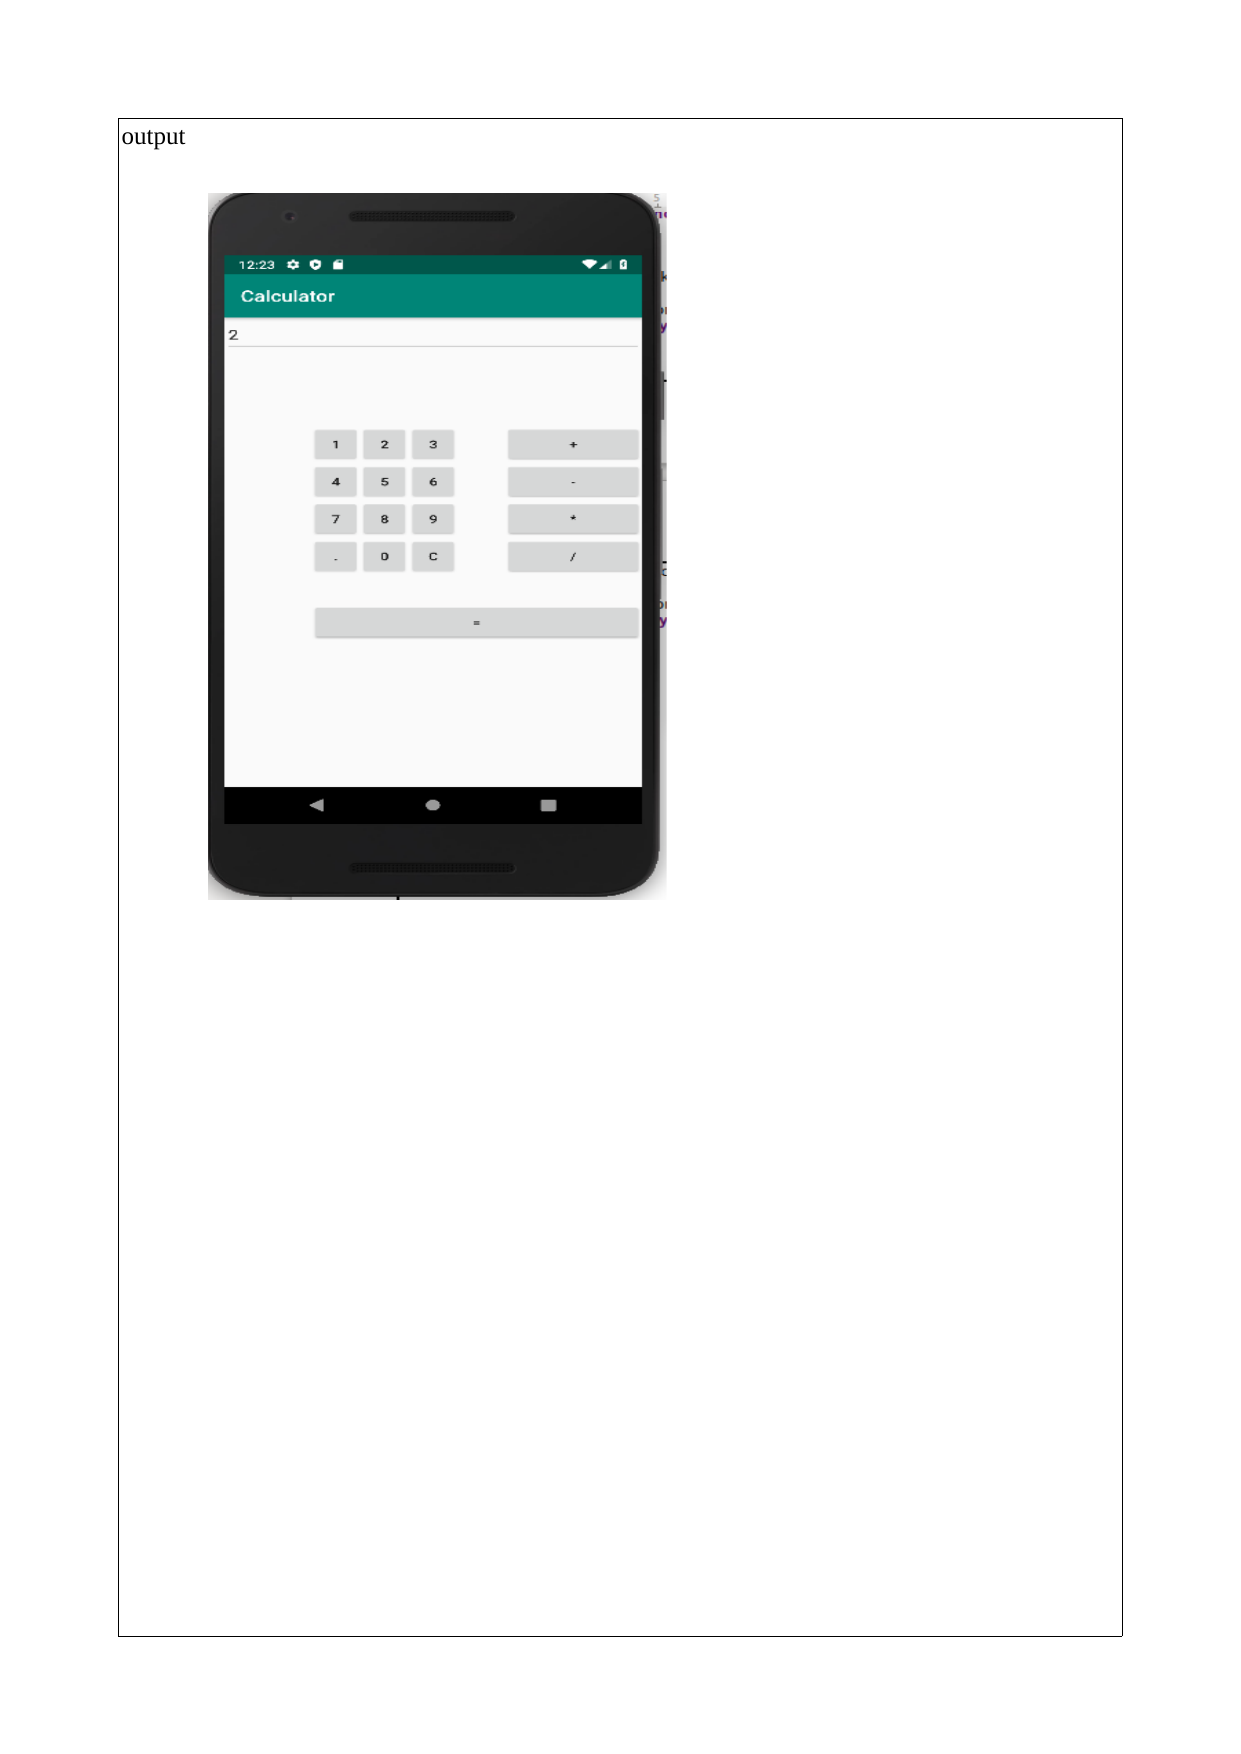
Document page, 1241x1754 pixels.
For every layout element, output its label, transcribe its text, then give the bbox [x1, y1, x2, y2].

text output [121, 121, 1119, 150]
picture [208, 193, 667, 900]
